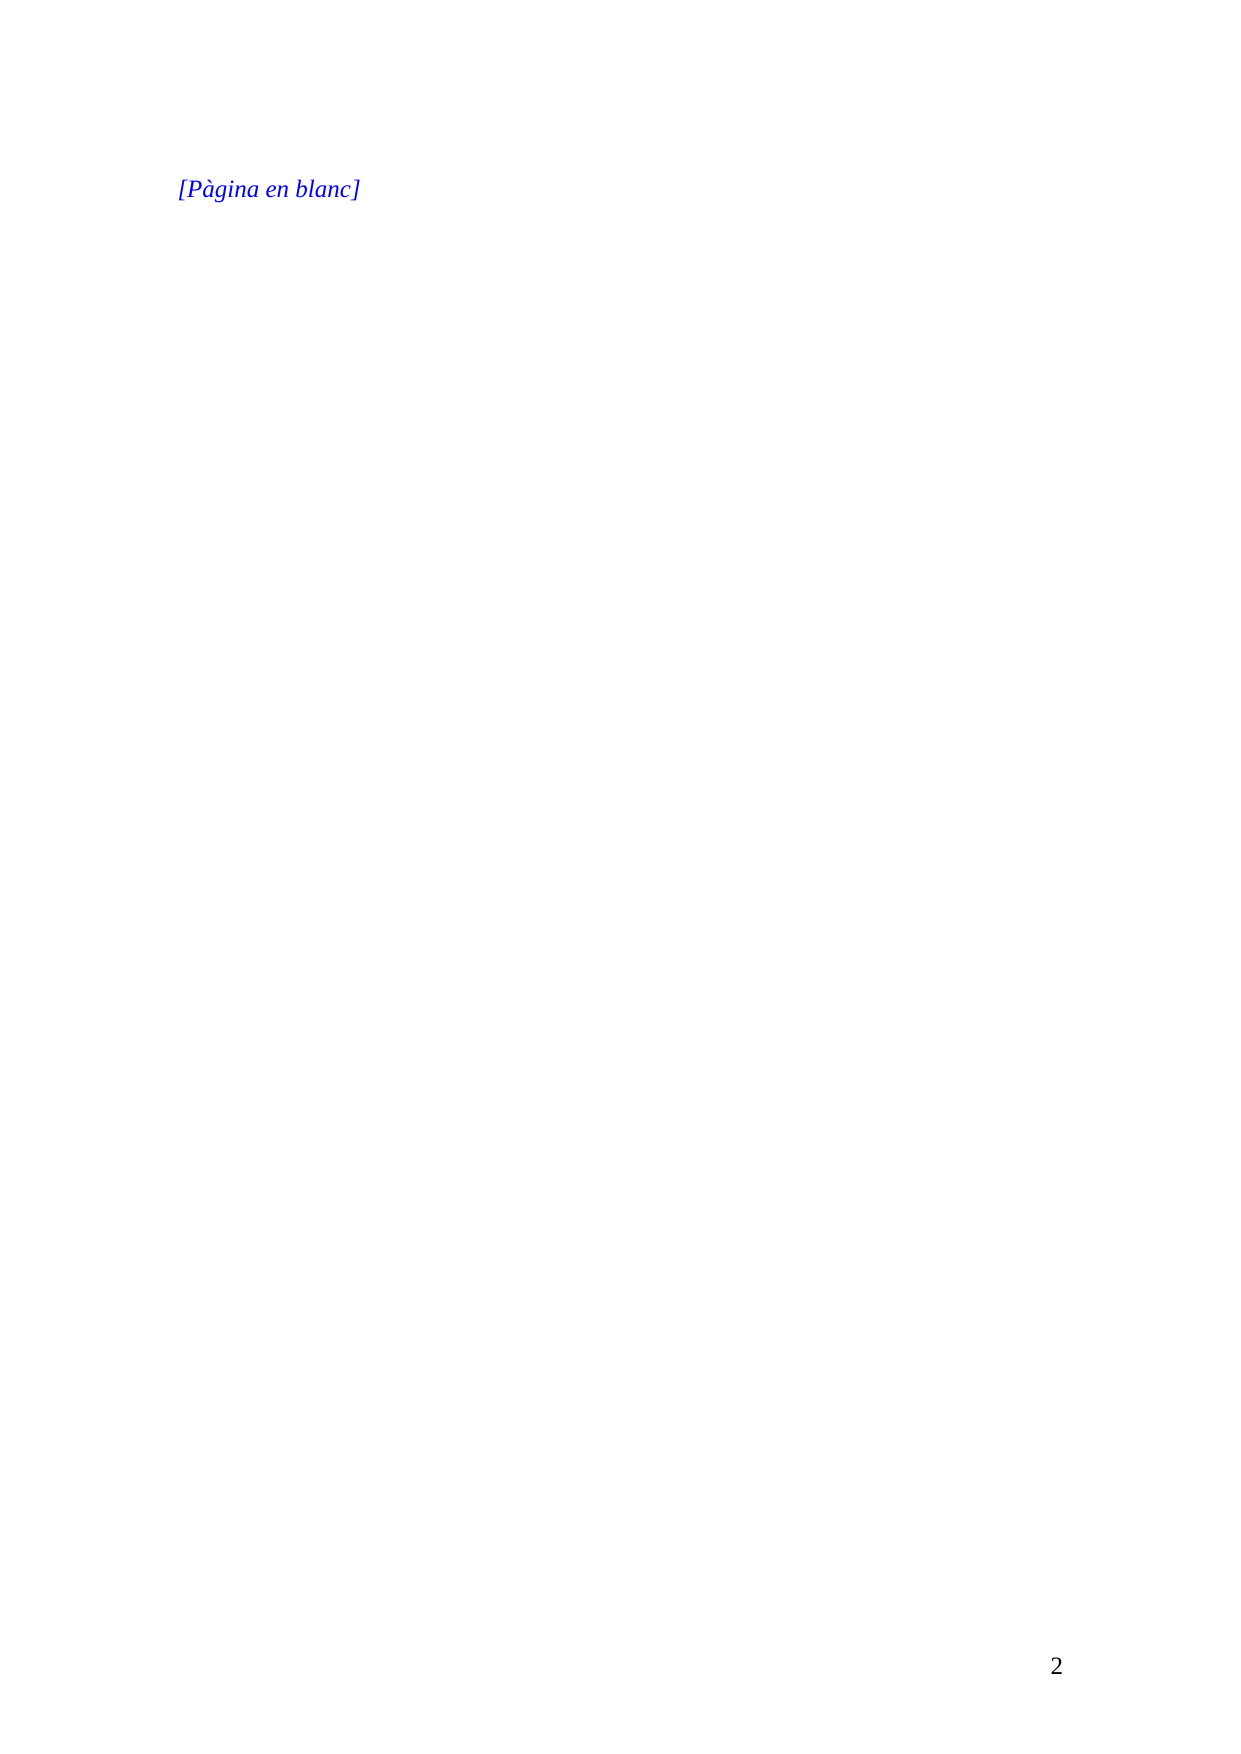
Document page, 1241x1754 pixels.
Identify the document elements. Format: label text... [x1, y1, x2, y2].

text [Pàgina en blanc] [177, 175, 1063, 203]
